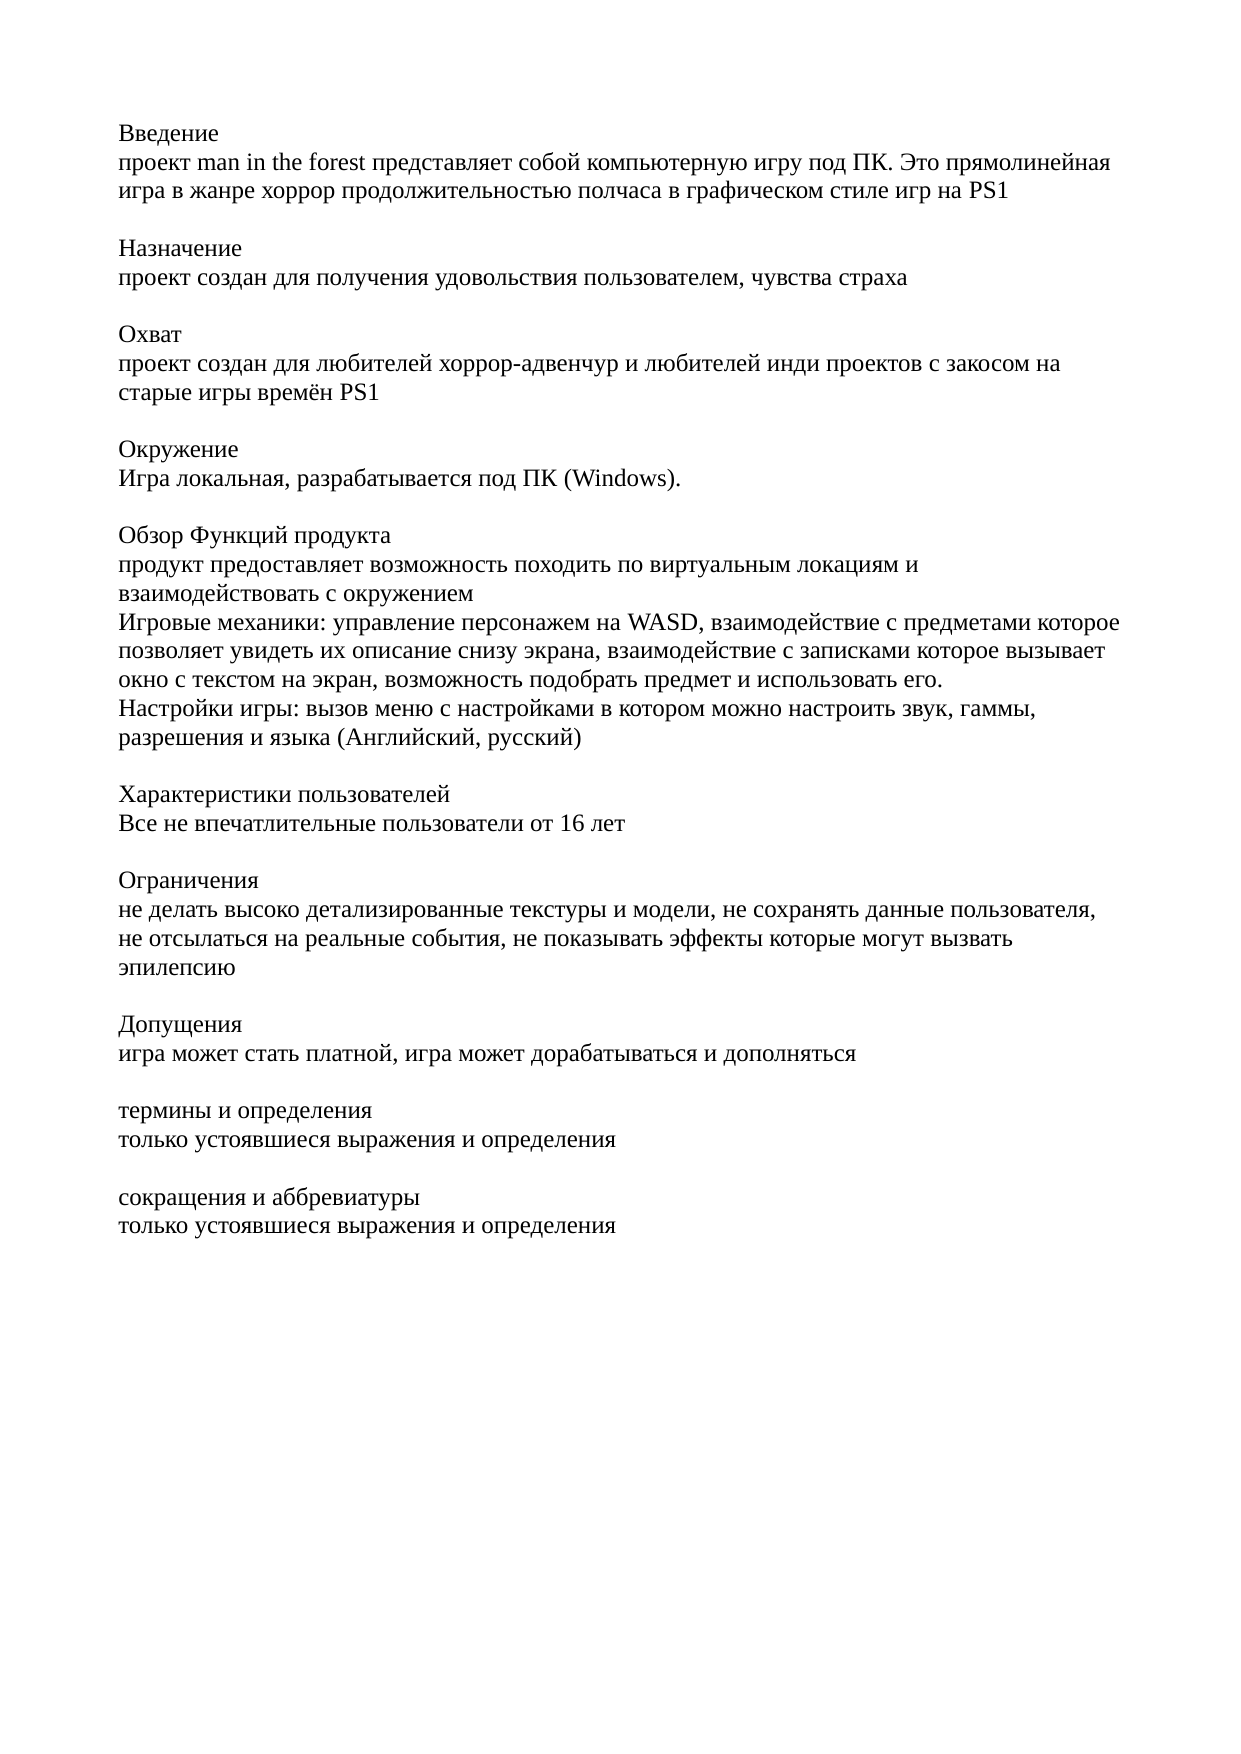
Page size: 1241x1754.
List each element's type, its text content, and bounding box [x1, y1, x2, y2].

text только устоявшиеся выражения и определения [118, 1124, 1122, 1153]
text только устоявшиеся выражения и определения [118, 1211, 1122, 1239]
text сокращения и аббревиатуры [118, 1182, 1122, 1211]
text проект man in the forest представляет собой компьютерную игру под ПК. Это прямолинейная игра в жанре хоррор продолжительностью полчаса в графическом стиле игр на PS1 [118, 147, 1122, 204]
text Характеристики пользователей [118, 779, 1122, 808]
text проект создан для получения удовольствия пользователем, чувства страха [118, 262, 1122, 291]
text Игра локальная, разрабатывается под ПК (Windows). [118, 463, 1122, 492]
text Охват [118, 319, 1122, 348]
text Ограничения [118, 866, 1122, 894]
text Настройки игры: вызов меню с настройками в котором можно настроить звук, гаммы, разрешения и языка (Английский, русский) [118, 693, 1122, 751]
text Игровые механики: управление персонажем на WASD, взаимодействие с предметами которое позволяет увидеть их описание снизу экрана, взаимодействие с записками которое вызывает окно с текстом на экран, возможность подобрать предмет и использовать его. [118, 607, 1122, 693]
text Назначение [118, 233, 1122, 262]
text термины и определения [118, 1096, 1122, 1124]
text Введение [118, 118, 1122, 147]
text Допущения [118, 1009, 1122, 1038]
text Окружение [118, 434, 1122, 463]
text продукт предоставляет возможность походить по виртуальным локациям и взаимодействовать с окружением [118, 549, 1122, 607]
text игра может стать платной, игра может дорабатываться и дополняться [118, 1038, 1122, 1067]
text проект создан для любителей хоррор-адвенчур и любителей инди проектов с закосом на старые игры времён PS1 [118, 348, 1122, 406]
text не делать высоко детализированные текстуры и модели, не сохранять данные пользователя, не отсылаться на реальные события, не показывать эффекты которые могут вызвать эпилепсию [118, 894, 1122, 981]
text Все не впечатлительные пользователи от 16 лет [118, 808, 1122, 837]
text Обзор Функций продукта [118, 521, 1122, 549]
